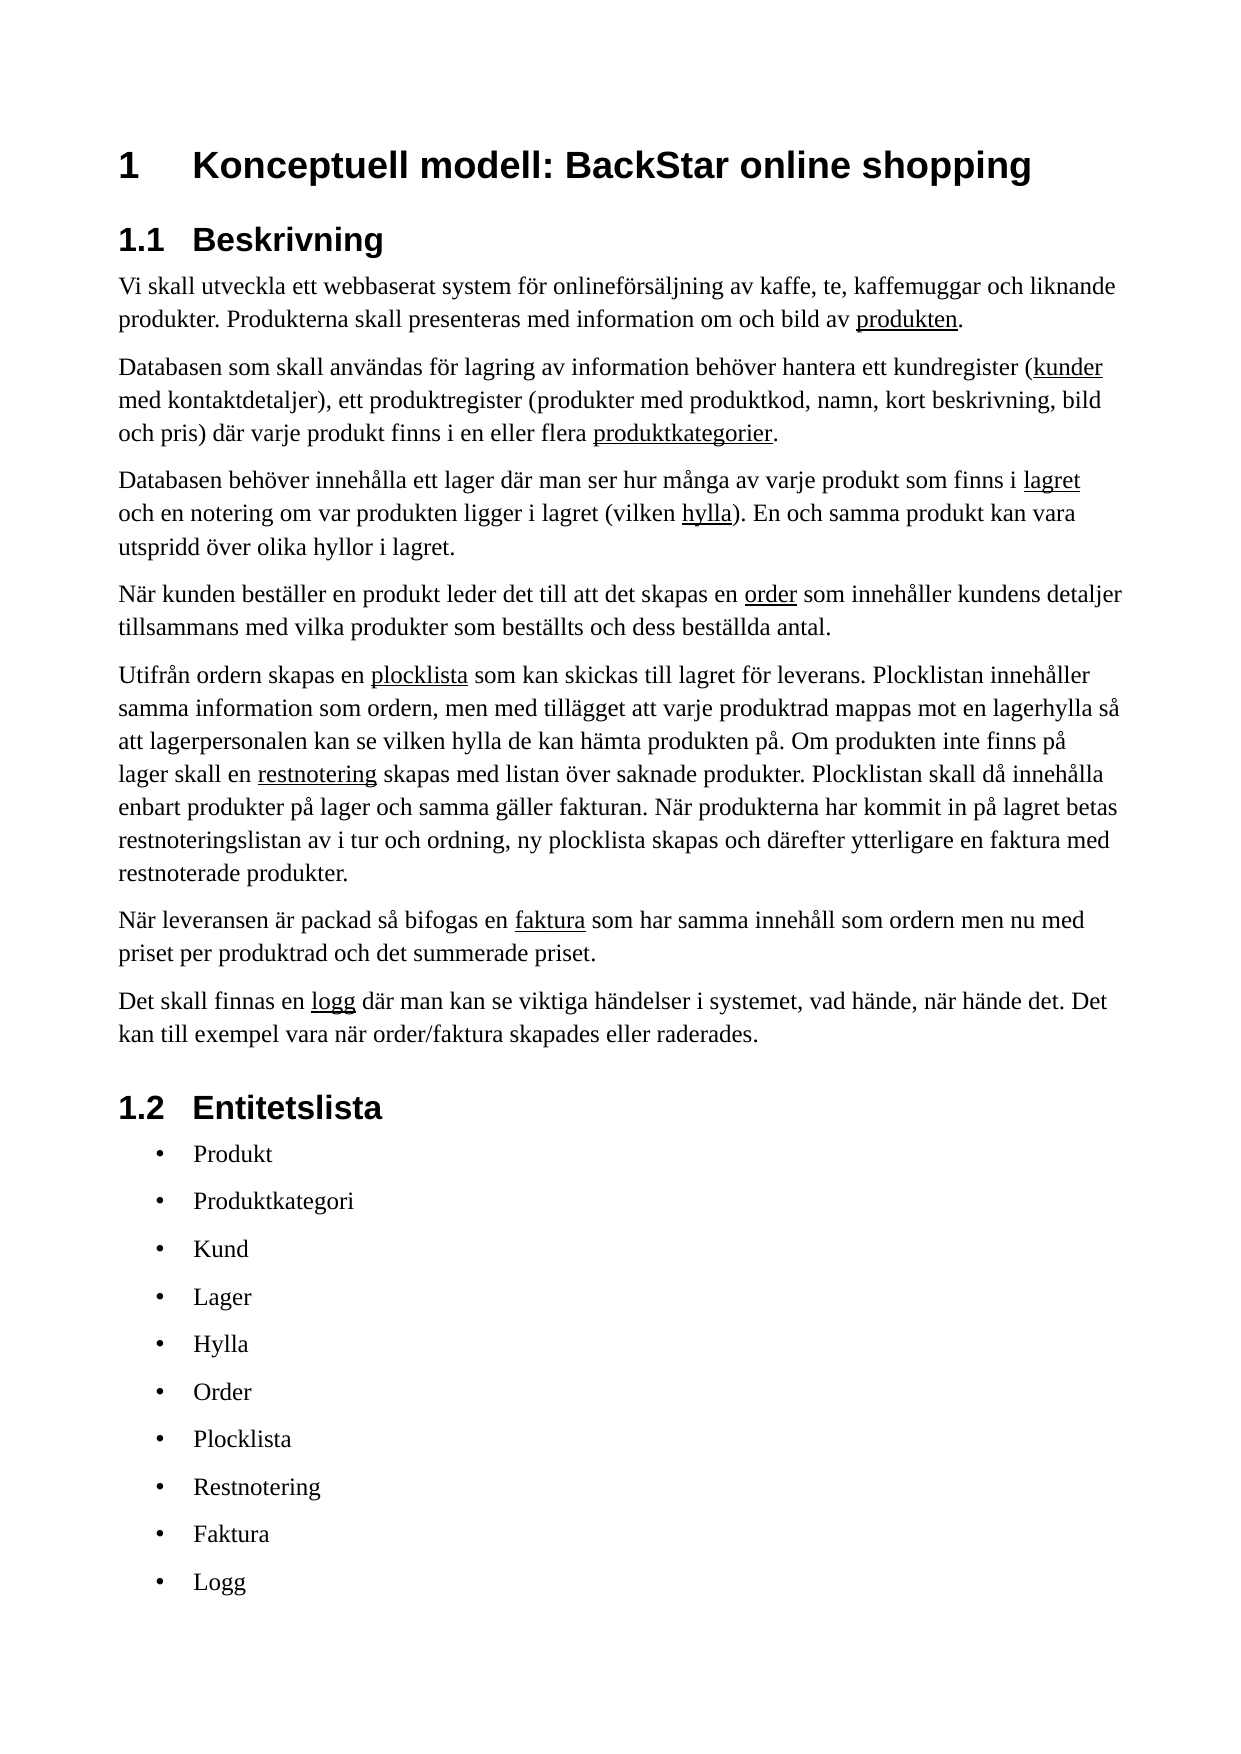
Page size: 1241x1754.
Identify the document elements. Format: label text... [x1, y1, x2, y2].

text Databasen behöver innehålla ett lager där man ser hur många av varje produkt som finns i lagret och en notering om var produkten ligger i lagret (vilken hylla). En och samma produkt kan vara utspridd över olika hyllor i lagret. [118, 466, 1122, 560]
text Det skall finnas en logg där man kan se viktiga händelser i systemet, vad hände, när hände det. Det kan till exempel vara när order/faktura skapades eller raderades. [118, 986, 1122, 1048]
list Faktura [156, 1519, 1122, 1548]
subtitle Beskrivning [118, 220, 1122, 259]
text När kunden beställer en produkt leder det till att det skapas en order som innehåller kundens detaljer tillsammans med vilka produkter som beställts och dess beställda antal. [118, 579, 1122, 641]
subtitle Entitetslista [118, 1088, 1122, 1126]
text Utifrån ordern skapas en plocklista som kan skickas till lagret för leverans. Plocklistan innehåller samma information som ordern, men med tillägget att varje produktrad mappas mot en lagerhylla så att lagerpersonalen kan se vilken hylla de kan hämta produkten på. Om produkten inte finns på lager skall en restnotering skapas med listan över saknade produkter. Plocklistan skall då innehålla enbart produkter på lager och samma gäller fakturan. När produkterna har kommit in på lagret betas restnoteringslistan av i tur och ordning, ny plocklista skapas och därefter ytterligare en faktura med restnoterade produkter. [118, 660, 1122, 887]
list Kund [156, 1234, 1122, 1263]
list Logg [156, 1567, 1122, 1596]
text När leveransen är packad så bifogas en faktura som har samma innehåll som ordern men nu med priset per produktrad och det summerade priset. [118, 906, 1122, 967]
text Vi skall utveckla ett webbaserat system för onlineförsäljning av kaffe, te, kaffemuggar och liknande produkter. Produkterna skall presenteras med information om och bild av produkten. [118, 271, 1122, 333]
list Lager [156, 1282, 1122, 1310]
subtitle Konceptuell modell: BackStar online shopping [118, 143, 1122, 187]
list Order [156, 1377, 1122, 1406]
list Produktkategori [156, 1186, 1122, 1215]
list Plocklista [156, 1424, 1122, 1453]
text Databasen som skall användas för lagring av information behöver hantera ett kundregister (kunder med kontaktdetaljer), ett produktregister (produkter med produktkod, namn, kort beskrivning, bild och pris) där varje produkt finns i en eller flera produktkategorier. [118, 352, 1122, 447]
list Hylla [156, 1329, 1122, 1358]
list Restnotering [156, 1472, 1122, 1501]
list Produkt [156, 1139, 1122, 1167]
